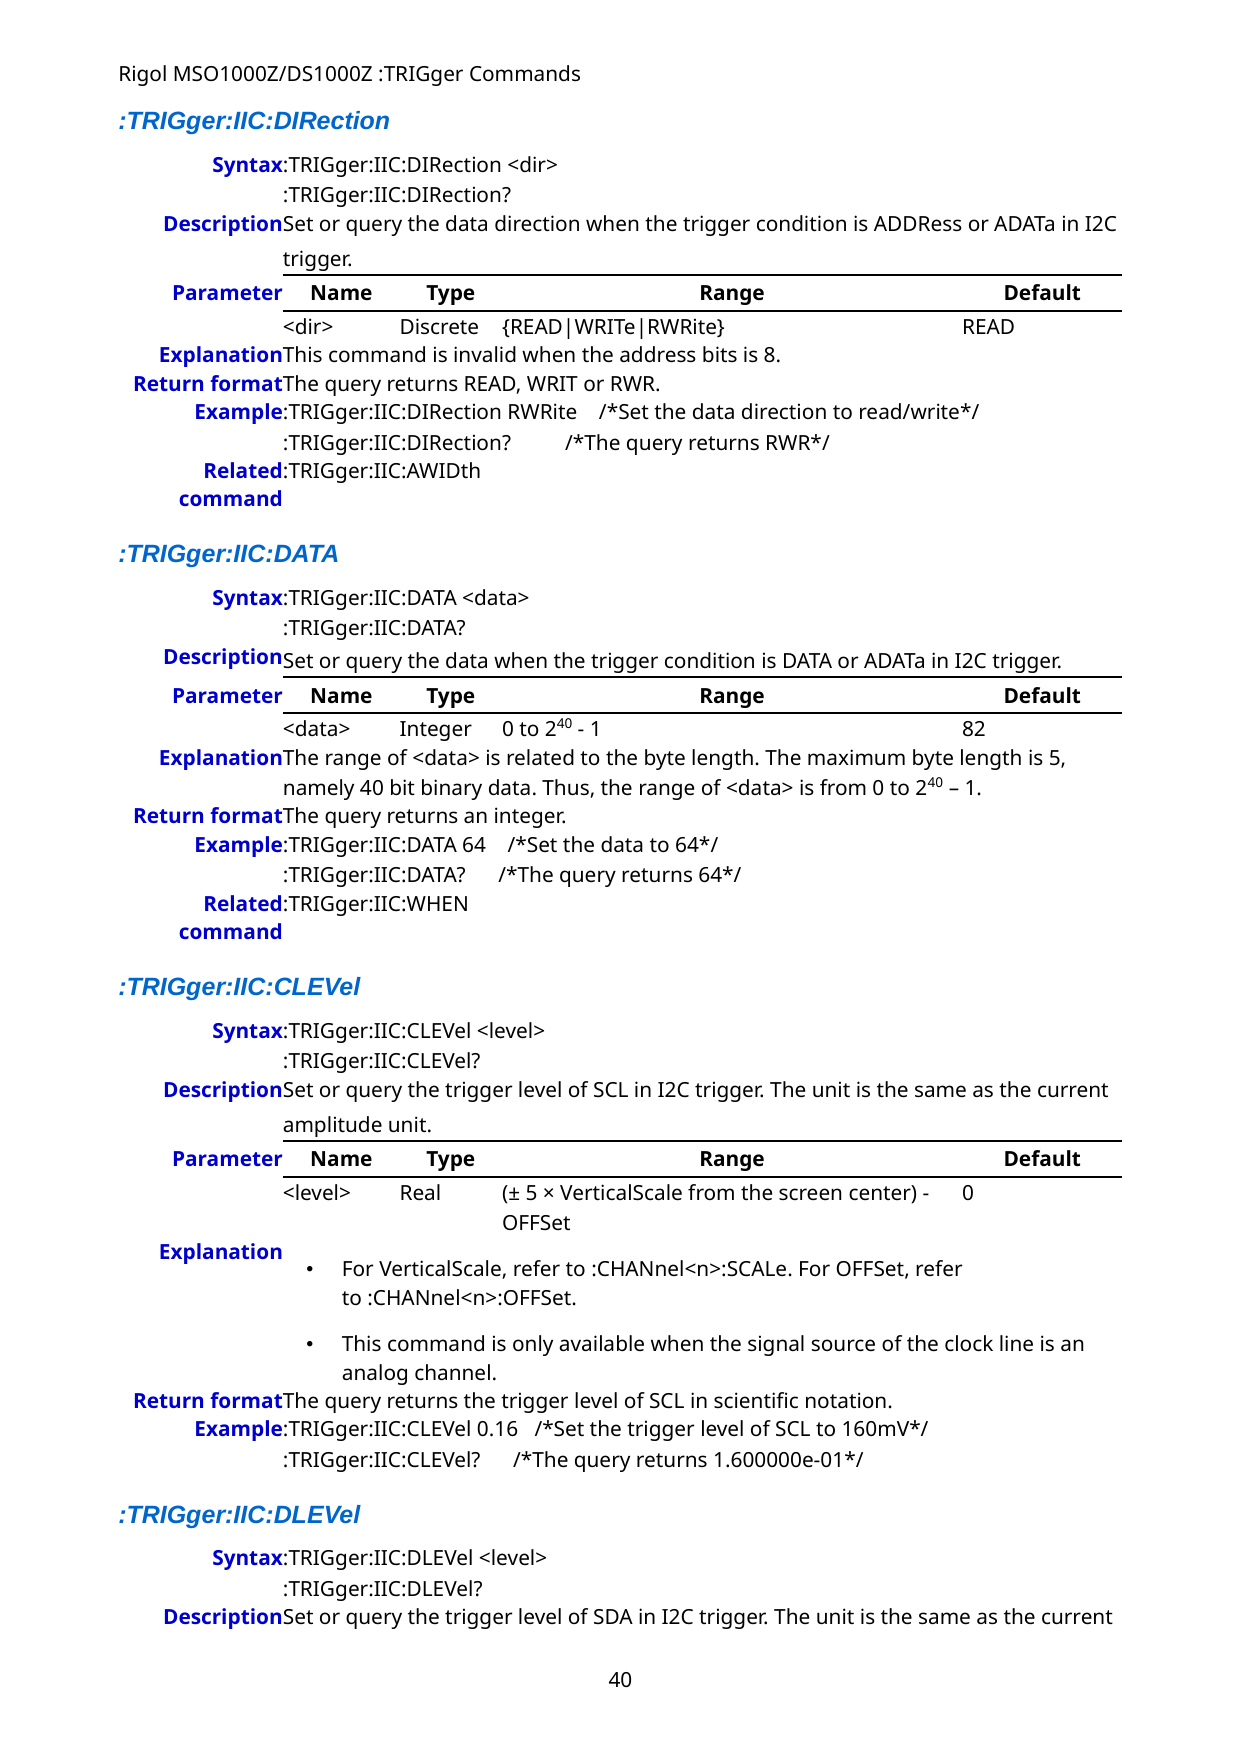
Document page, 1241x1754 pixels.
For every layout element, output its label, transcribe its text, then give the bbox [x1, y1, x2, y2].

table_cell Default [962, 276, 1122, 310]
table_cell <data> [283, 714, 399, 743]
table_cell Return format [118, 802, 283, 830]
table_cell [118, 1176, 283, 1237]
table_cell READ [962, 312, 1122, 340]
table_cell Range [502, 1142, 962, 1176]
table_cell Discrete [399, 312, 502, 340]
table_cell Explanation [118, 743, 283, 802]
table_cell (± 5 × VerticalScale from the screen center) - OFFSet [502, 1178, 962, 1237]
table_cell Type [399, 1142, 502, 1176]
table_cell Explanation [118, 340, 283, 369]
table_cell Range [502, 678, 962, 712]
subtitle :TRIGger:IIC:DATA [118, 539, 1122, 568]
table_header :TRIGger:IIC:DLEVel <level> :TRIGger:IIC:DLEVel? [283, 1544, 1122, 1602]
table_header Syntax [118, 1016, 283, 1075]
table_cell This command is invalid when the address bits is 8. [283, 340, 1122, 369]
table_cell Description [118, 1602, 283, 1631]
subtitle :TRIGger:IIC:CLEVel [118, 972, 1122, 1001]
table_cell Example [118, 1415, 283, 1473]
table_cell For VerticalScale, refer to :CHANnel<n>:SCALe. For OFFSet, refer to :CHANnel<n>:OFFSet. This command is only available when the signal source of the clock line is an analog channel. [283, 1237, 1122, 1386]
table_cell :TRIGger:IIC:DATA 64 /*Set the data to 64*/ :TRIGger:IIC:DATA? /*The query returns 64*/ [283, 830, 1122, 889]
table_cell The query returns READ, WRIT or RWR. [283, 369, 1122, 397]
table_cell The query returns an integer. [283, 802, 1122, 830]
table_cell Set or query the trigger level of SDA in I2C trigger. The unit is the same as the current amplitude unit. [283, 1602, 1122, 1631]
table_cell Parameter [118, 274, 283, 310]
table_cell :TRIGger:IIC:DIRection RWRite /*Set the data direction to read/write*/ :TRIGger:IIC:DIRection? /*The query returns RWR*/ [283, 397, 1122, 456]
table_cell Set or query the data direction when the trigger condition is ADDRess or ADATa in I2C trigger. [283, 209, 1122, 273]
table_cell 82 [962, 714, 1122, 743]
table_cell Description [118, 1075, 283, 1139]
table_cell Return format [118, 369, 283, 397]
table_cell The range of <data> is related to the byte length. The maximum byte length is 5, namely 40 bit binary data. Thus, the range of <data> is from 0 to 240 – 1. [283, 743, 1122, 802]
table_cell Default [962, 678, 1122, 712]
table_cell Type [399, 276, 502, 310]
table_header Syntax [118, 583, 283, 642]
table_cell Integer [399, 714, 502, 743]
table_cell :TRIGger:IIC:AWIDth [283, 456, 1122, 513]
table_cell Name [283, 1142, 399, 1176]
table_cell [118, 712, 283, 743]
table_cell 0 to 240 - 1 [502, 714, 962, 743]
table_header Syntax [118, 150, 283, 209]
table_cell Description [118, 642, 283, 676]
table_cell Explanation [118, 1237, 283, 1386]
table_cell Example [118, 397, 283, 456]
table_header :TRIGger:IIC:CLEVel <level> :TRIGger:IIC:CLEVel? [283, 1016, 1122, 1075]
subtitle :TRIGger:IIC:DLEVel [118, 1500, 1122, 1529]
table_header :TRIGger:IIC:DATA <data> :TRIGger:IIC:DATA? [283, 583, 1122, 642]
table_header :TRIGger:IIC:DIRection <dir> :TRIGger:IIC:DIRection? [283, 150, 1122, 209]
table_cell Return format [118, 1386, 283, 1414]
table_cell [118, 310, 283, 340]
table_cell Real [399, 1178, 502, 1237]
table_cell 0 [962, 1178, 1122, 1237]
table_cell Set or query the trigger level of SCL in I2C trigger. The unit is the same as the current amplitude unit. [283, 1075, 1122, 1139]
table_cell Name [283, 276, 399, 310]
table_cell Type [399, 678, 502, 712]
table_header Syntax [118, 1544, 283, 1602]
table_cell Description [118, 209, 283, 273]
subtitle :TRIGger:IIC:DIRection [118, 106, 1122, 135]
table_cell Related command [118, 889, 283, 946]
table_cell Parameter [118, 1140, 283, 1176]
table_cell Range [502, 276, 962, 310]
table_cell Set or query the data when the trigger condition is DATA or ADATa in I2C trigger. [283, 642, 1122, 676]
table_cell Example [118, 830, 283, 889]
table_cell :TRIGger:IIC:WHEN [283, 889, 1122, 946]
table_cell <dir> [283, 312, 399, 340]
table_cell {READ|WRITe|RWRite} [502, 312, 962, 340]
table_cell Related command [118, 456, 283, 513]
table_cell Default [962, 1142, 1122, 1176]
table_cell Name [283, 678, 399, 712]
table_cell :TRIGger:IIC:CLEVel 0.16 /*Set the trigger level of SCL to 160mV*/ :TRIGger:IIC:CLEVel? /*The query returns 1.600000e-01*/ [283, 1415, 1122, 1473]
table_cell Parameter [118, 676, 283, 712]
table_cell <level> [283, 1178, 399, 1237]
table_cell The query returns the trigger level of SCL in scientific notation. [283, 1386, 1122, 1414]
